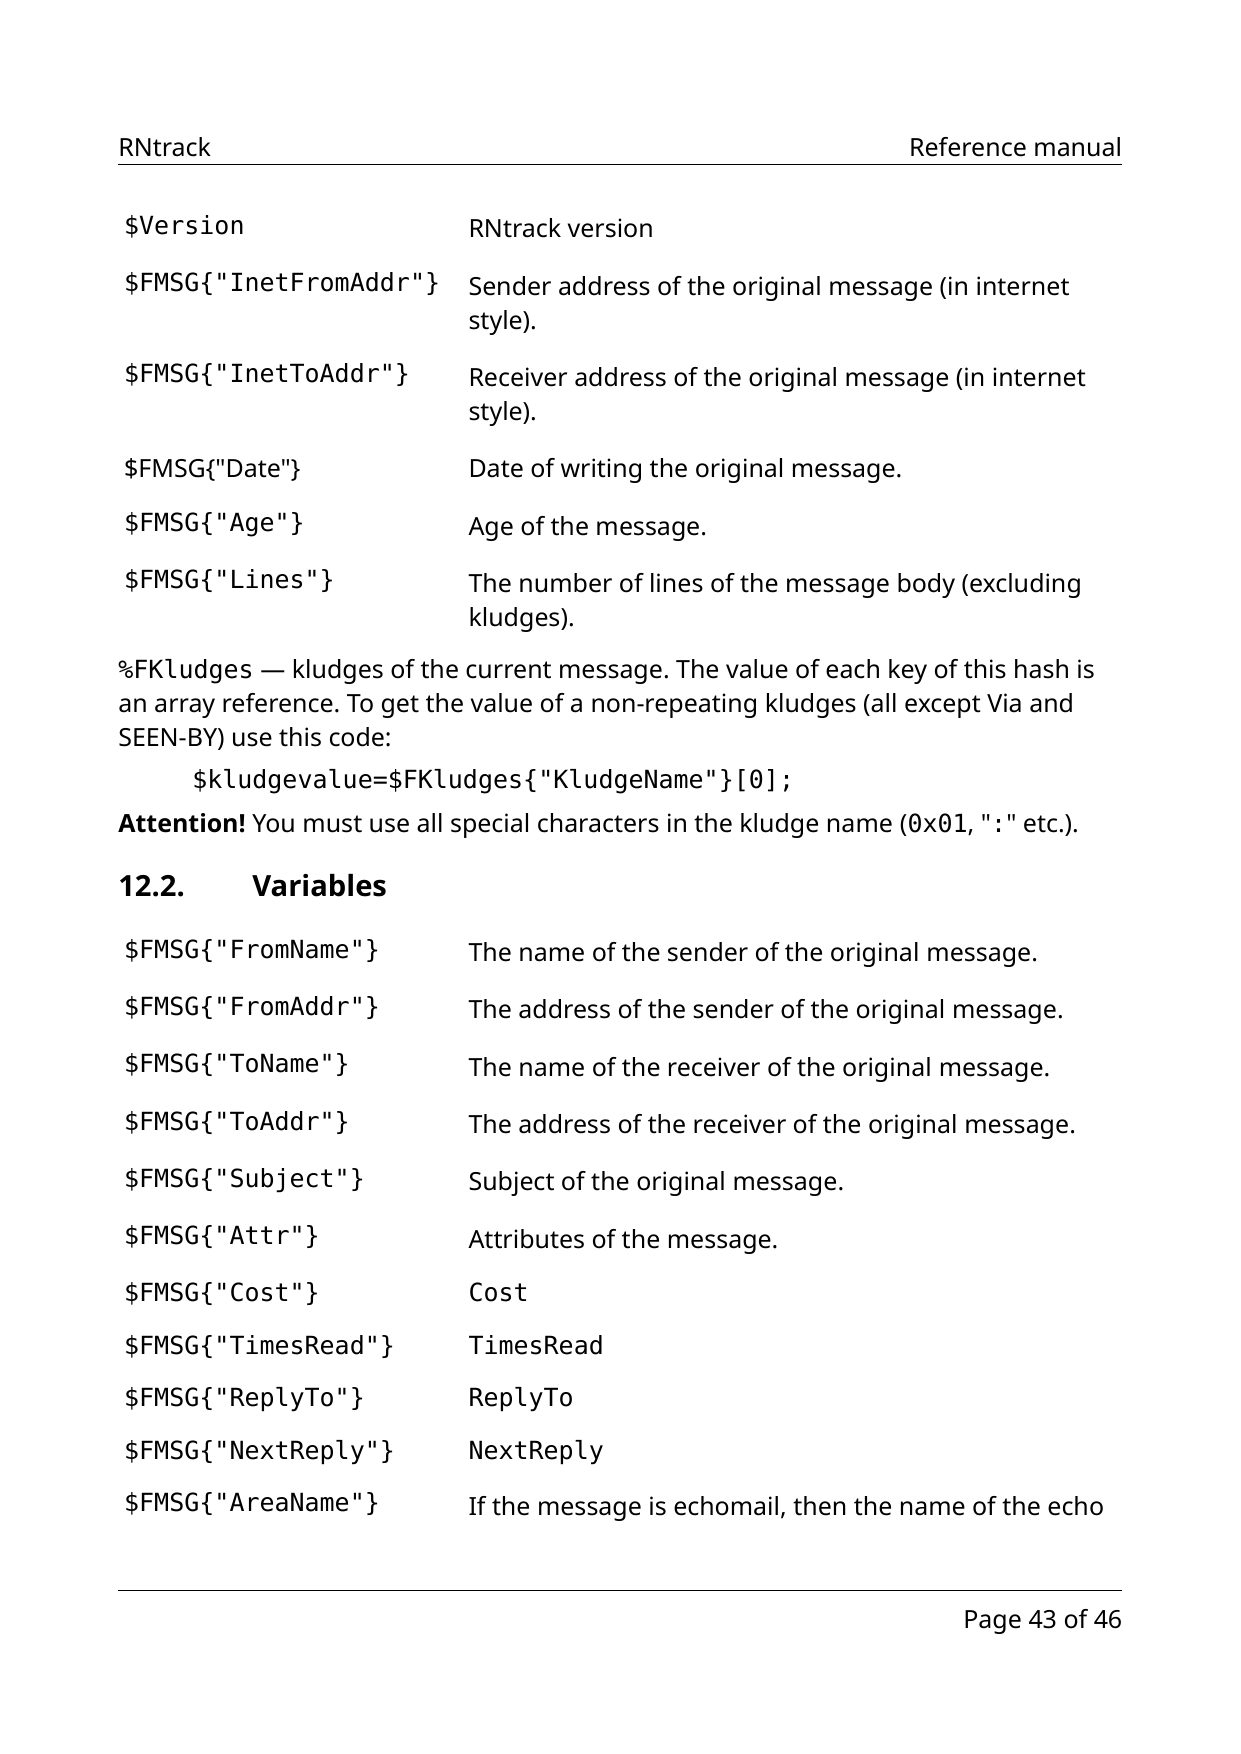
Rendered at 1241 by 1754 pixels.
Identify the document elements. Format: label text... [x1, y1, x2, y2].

table_cell Attributes of the message. [463, 1204, 1122, 1261]
subtitle Variables [118, 865, 1122, 905]
table_header $FMSG{"FromName"} [118, 918, 462, 975]
table_cell Date of writing the original message. [463, 434, 1122, 491]
table_cell $FMSG{"ReplyTo"} [118, 1366, 462, 1418]
table_cell $FMSG{"ToAddr"} [118, 1089, 462, 1147]
table_cell Receiver address of the original message (in internet style). [463, 342, 1122, 433]
table_cell The number of lines of the message body (excluding kludges). [463, 548, 1122, 639]
table_cell $FMSG{"Cost"} [118, 1261, 462, 1313]
table_cell NextReply [463, 1418, 1122, 1471]
table_cell $FMSG{"Attr"} [118, 1204, 462, 1261]
table_cell $FMSG{"Date"} [118, 434, 462, 491]
table_cell Subject of the original message. [463, 1147, 1122, 1204]
table_cell Age of the message. [463, 491, 1122, 548]
table_cell $FMSG{"FromAddr"} [118, 975, 462, 1032]
table_cell If the message is echomail, then the name of the echo [463, 1471, 1122, 1528]
text Attention! You must use all special characters in the kludge name (0x01, ":" etc.). [118, 806, 1122, 840]
table_cell $FMSG{"Age"} [118, 491, 462, 548]
text $kludgevalue=$FKludges{"KludgeName"}[0]; [192, 765, 1122, 794]
table_cell Sender address of the original message (in internet style). [463, 251, 1122, 342]
table_cell The address of the receiver of the original message. [463, 1089, 1122, 1147]
table_cell TimesRead [463, 1314, 1122, 1366]
table_cell RNtrack version [463, 194, 1122, 251]
table_cell $FMSG{"ToName"} [118, 1032, 462, 1089]
table_header The name of the sender of the original message. [463, 918, 1122, 975]
table_cell $FMSG{"Lines"} [118, 548, 462, 639]
table_cell $Version [118, 194, 462, 251]
table_cell The address of the sender of the original message. [463, 975, 1122, 1032]
table_cell $FMSG{"AreaName"} [118, 1471, 462, 1528]
table_cell ReplyTo [463, 1366, 1122, 1418]
table_cell $FMSG{"NextReply"} [118, 1418, 462, 1471]
text %FKludges — kludges of the current message. The value of each key of this hash is an array reference. To get the value of a non-repeating kludges (all except Via and SEEN-BY) use this code: [118, 651, 1122, 753]
table_cell The name of the receiver of the original message. [463, 1032, 1122, 1089]
table_cell $FMSG{"Subject"} [118, 1147, 462, 1204]
table_cell $FMSG{"InetFromAddr"} [118, 251, 462, 342]
table_cell $FMSG{"TimesRead"} [118, 1314, 462, 1366]
table_cell $FMSG{"InetToAddr"} [118, 342, 462, 433]
table_cell Cost [463, 1261, 1122, 1313]
